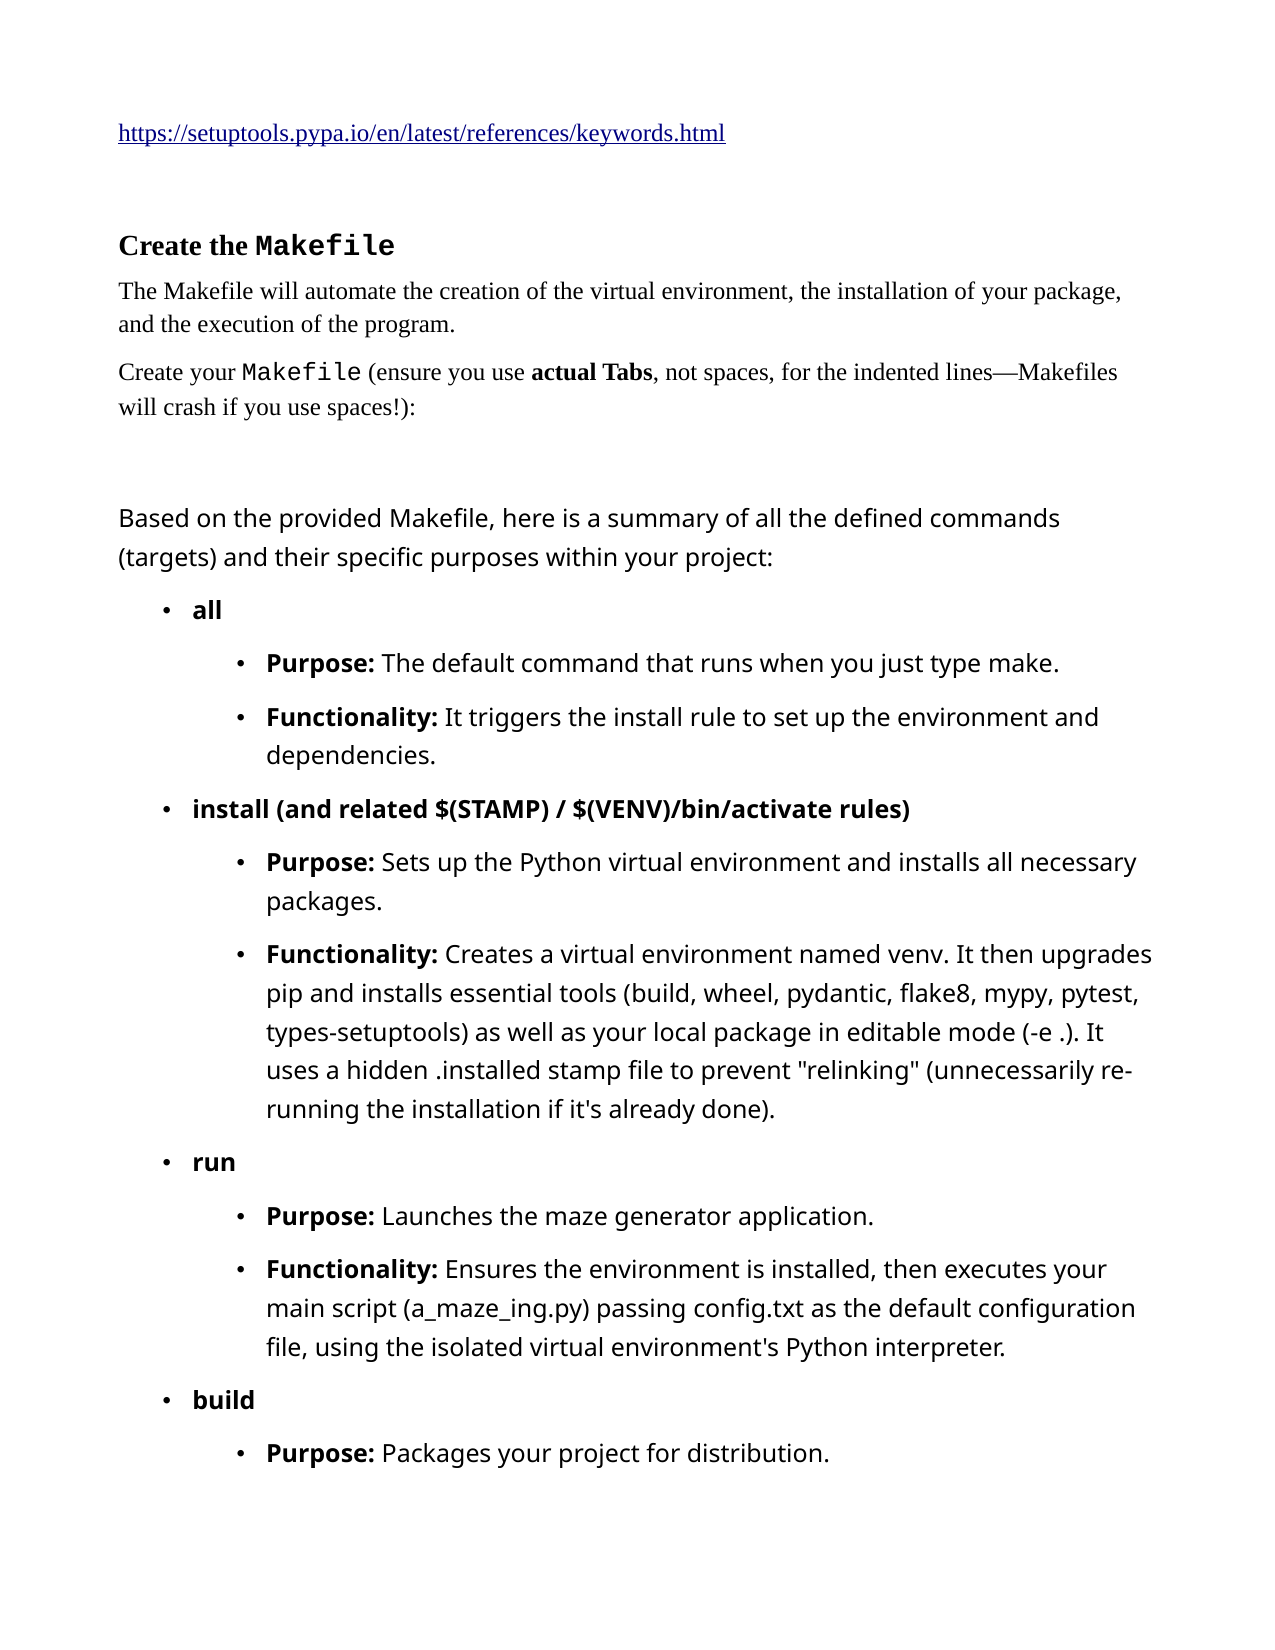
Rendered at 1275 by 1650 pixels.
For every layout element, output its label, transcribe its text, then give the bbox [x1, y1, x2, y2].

list Functionality: It triggers the install rule to set up the environment and dependencies. [236, 699, 1157, 772]
list build [162, 1382, 1157, 1417]
subtitle Create the Makefile [118, 228, 1157, 264]
list Purpose: Sets up the Python virtual environment and installs all necessary packages. [236, 844, 1157, 917]
text Create your Makefile (ensure you use actual Tabs, not spaces, for the indented lines—Makefiles will crash if you use spaces!): [118, 357, 1157, 421]
list Purpose: The default command that runs when you just type make. [236, 646, 1157, 680]
list run [162, 1145, 1157, 1179]
text https://setuptools.pypa.io/en/latest/references/keywords.html [118, 118, 1157, 147]
list all [162, 592, 1157, 627]
text Based on the provided Makefile, here is a summary of all the defined commands (targets) and their specific purposes within your project: [118, 500, 1157, 573]
list Functionality: Ensures the environment is installed, then executes your main script (a_maze_ing.py) passing config.txt as the default configuration file, using the isolated virtual environment's Python interpreter. [236, 1252, 1157, 1363]
list Purpose: Packages your project for distribution. [236, 1436, 1157, 1470]
list Functionality: Creates a virtual environment named venv. It then upgrades pip and installs essential tools (build, wheel, pydantic, flake8, mypy, pytest, types-setuptools) as well as your local package in editable mode (-e .). It uses a hidden .installed stamp file to prevent "relinking" (unnecessarily re-running the installation if it's already done). [236, 937, 1157, 1126]
list Purpose: Launches the maze generator application. [236, 1198, 1157, 1232]
text The Makefile will automate the creation of the virtual environment, the installation of your package, and the execution of the program. [118, 276, 1157, 338]
list install (and related $(STAMP) / $(VENV)/bin/activate rules) [162, 791, 1157, 825]
